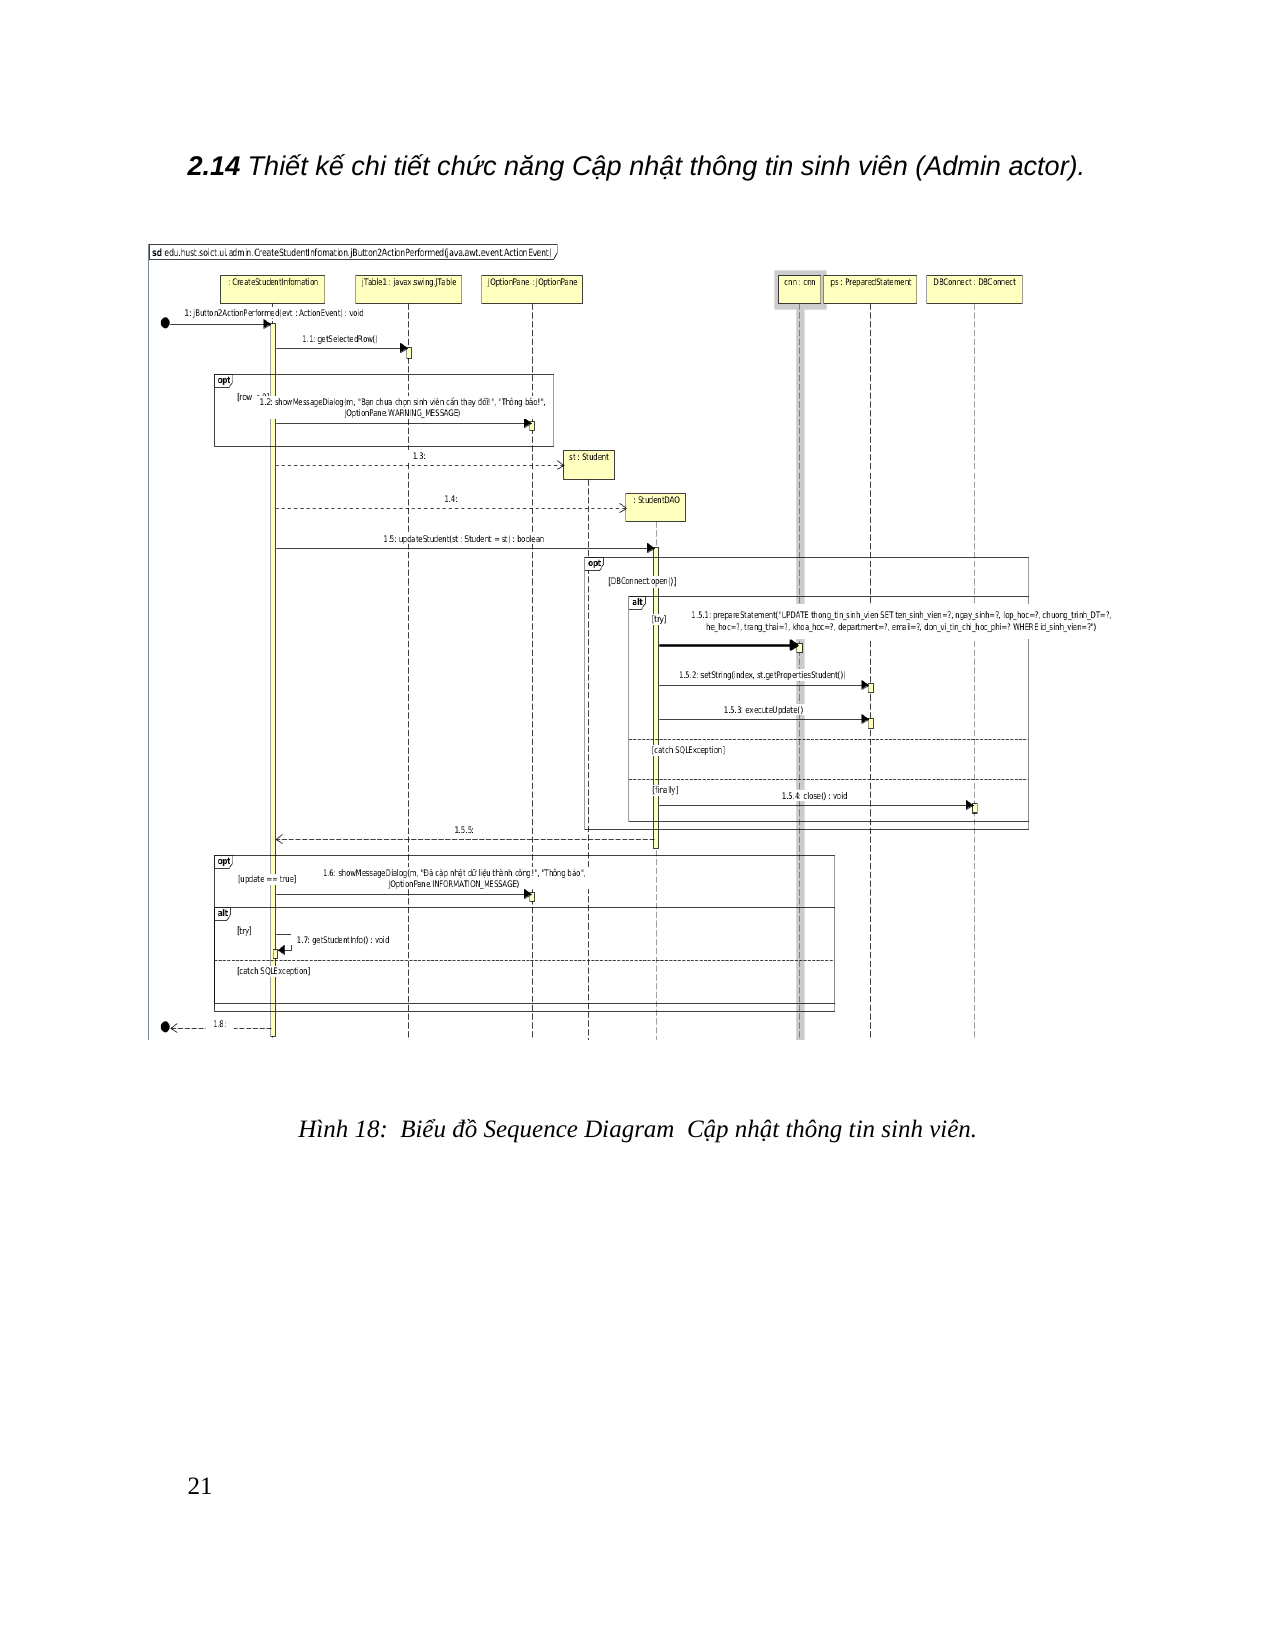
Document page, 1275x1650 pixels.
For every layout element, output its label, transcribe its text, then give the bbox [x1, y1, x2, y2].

text Hình 18: Biểu đồ Sequence Diagram Cập nhật thông tin sinh viên. [187, 1114, 1087, 1142]
subtitle Thiết kế chi tiết chức năng Cập nhật thông tin sinh viên (Admin actor). [187, 150, 1087, 181]
picture [147, 244, 1128, 1040]
